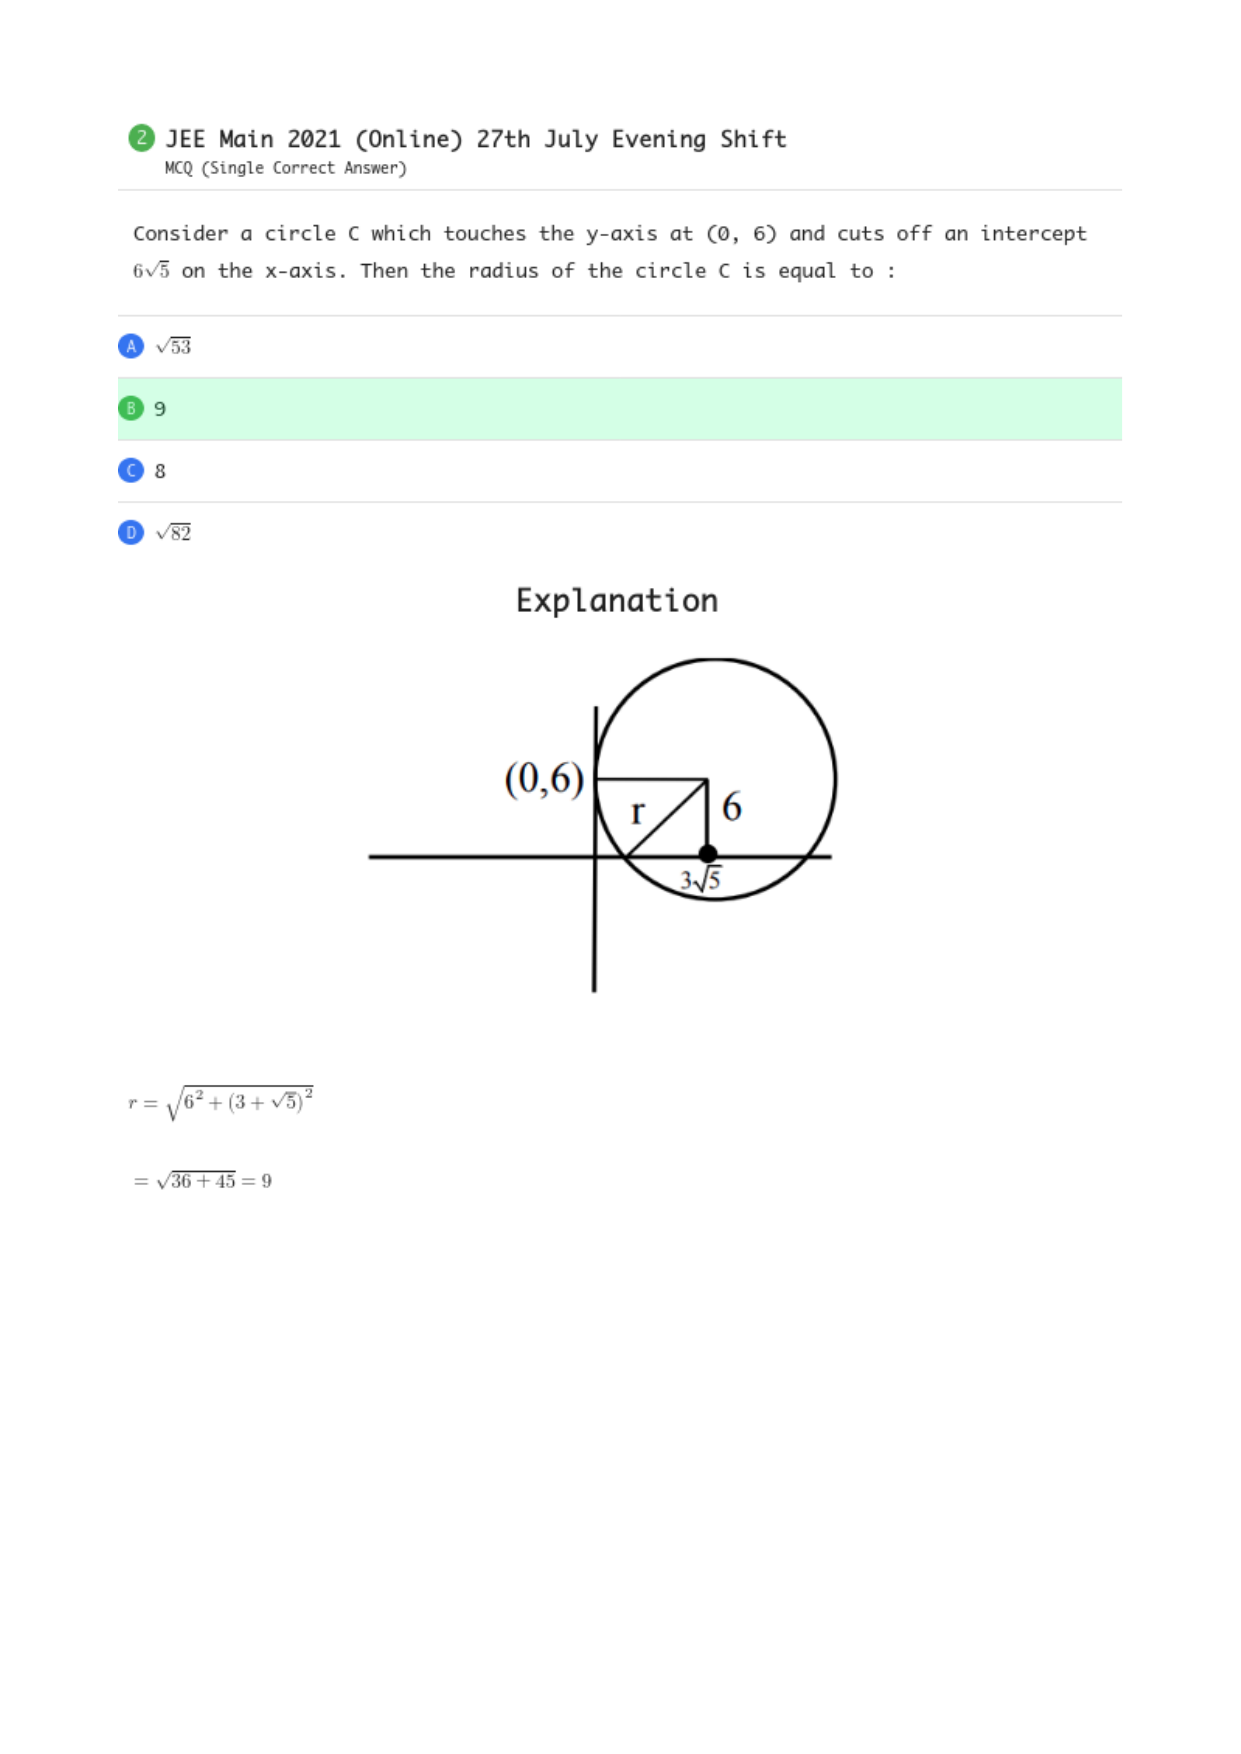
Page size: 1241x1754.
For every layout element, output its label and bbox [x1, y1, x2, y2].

picture [118, 118, 1123, 1202]
